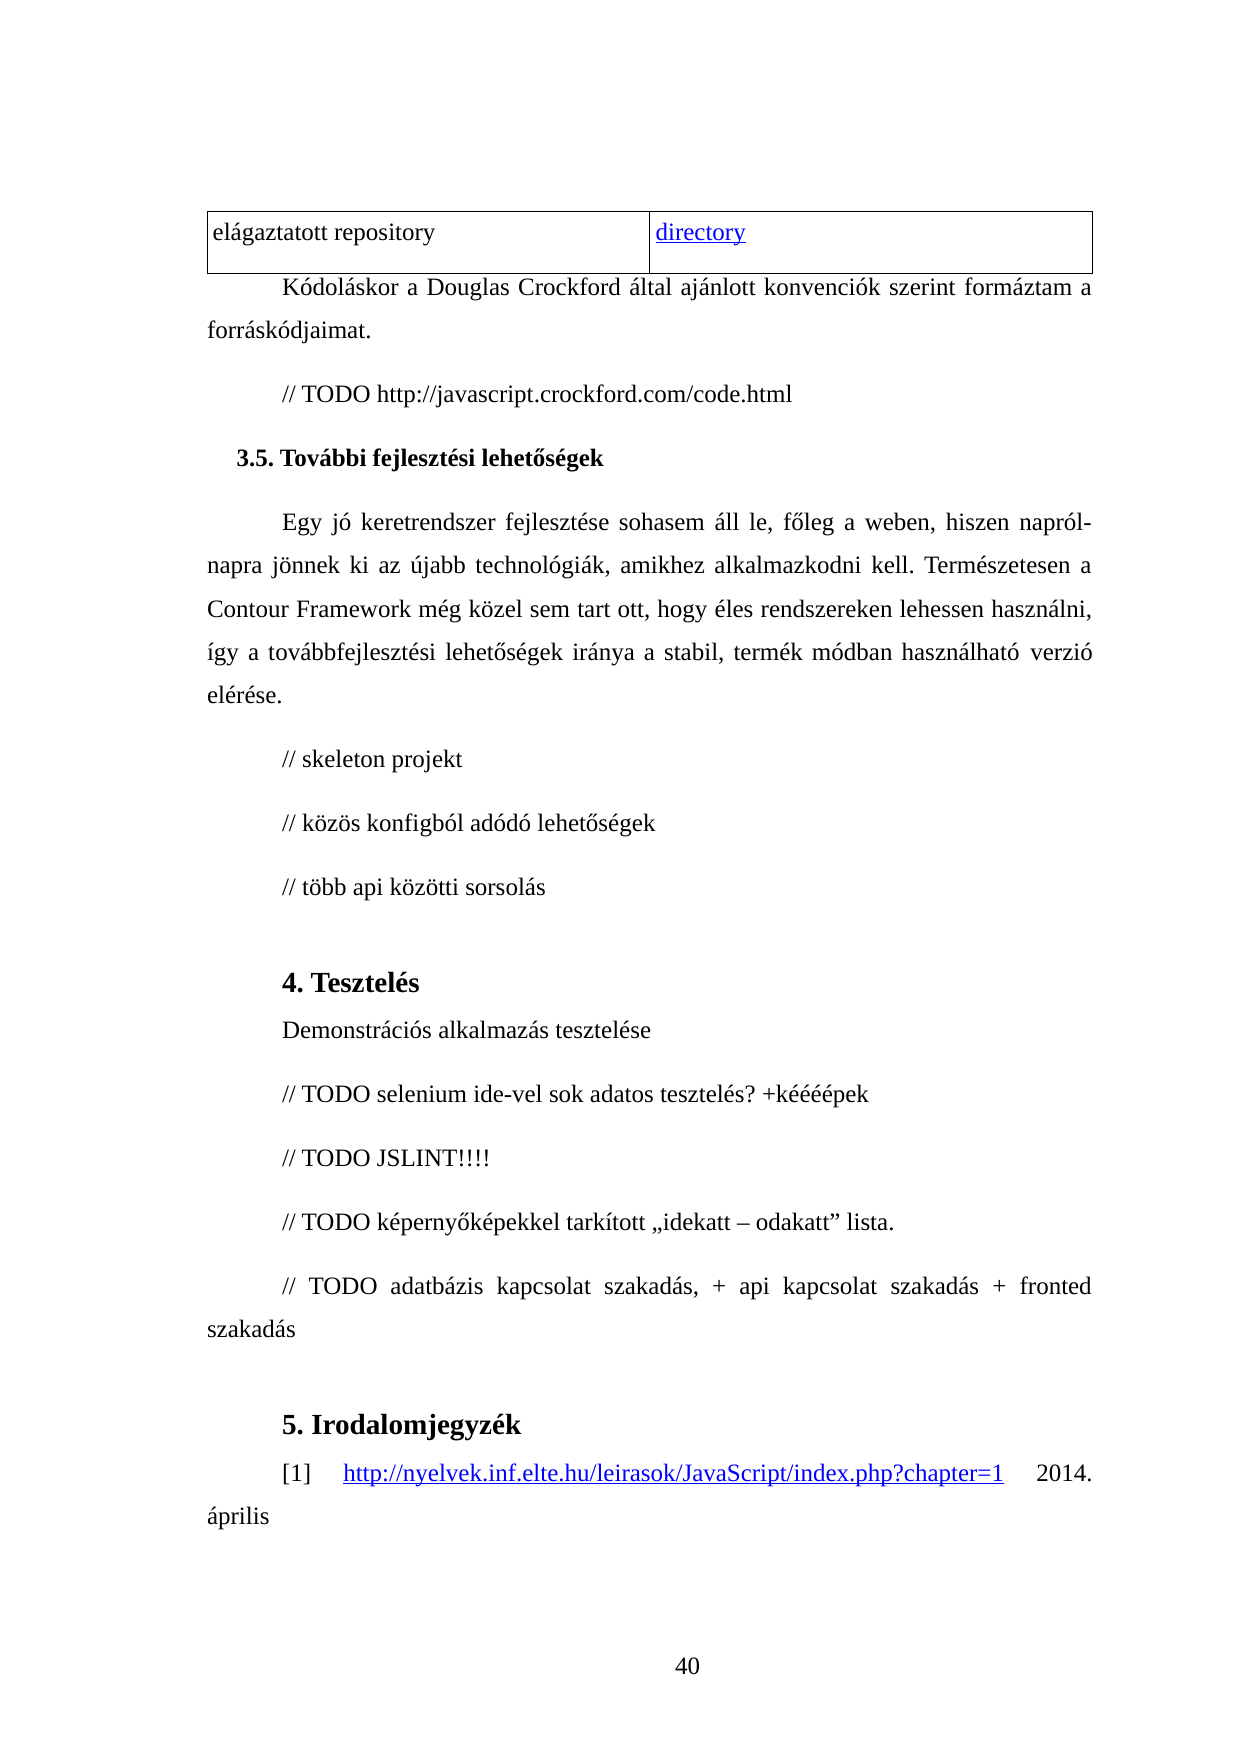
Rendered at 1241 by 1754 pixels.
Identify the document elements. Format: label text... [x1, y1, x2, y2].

subtitle 5. Irodalomjegyzék [207, 1407, 1092, 1441]
table_cell directory [650, 212, 1092, 272]
text Demonstrációs alkalmazás tesztelése [207, 1015, 1092, 1044]
text Egy jó keretrendszer fejlesztése sohasem áll le, főleg a weben, hiszen napról-napra jönnek ki az újabb technológiák, amikhez alkalmazkodni kell. Természetesen a Contour Framework még közel sem tart ott, hogy éles rendszereken lehessen használni, így a továbbfejlesztési lehetőségek iránya a stabil, termék módban használható verzió elérése. [207, 507, 1092, 709]
text // skeleton projekt [207, 744, 1092, 773]
text // közös konfigból adódó lehetőségek [207, 808, 1092, 837]
text // TODO képernyőképekkel tarkított „idekatt – odakatt” lista. [207, 1207, 1092, 1236]
table_cell elágaztatott repository [208, 212, 649, 272]
text // TODO selenium ide-vel sok adatos tesztelés? +kéééépek [207, 1079, 1092, 1108]
subtitle 4. Tesztelés [207, 965, 1092, 998]
subtitle 3.5. További fejlesztési lehetőségek [207, 443, 1092, 472]
text // több api közötti sorsolás [207, 872, 1092, 901]
text // TODO adatbázis kapcsolat szakadás, + api kapcsolat szakadás + fronted szakadás [207, 1271, 1092, 1343]
text // TODO JSLINT!!!! [207, 1143, 1092, 1172]
text Kódoláskor a Douglas Crockford által ajánlott konvenciók szerint formáztam a forráskódjaimat. [207, 274, 1092, 344]
text // TODO http://javascript.crockford.com/code.html [207, 379, 1092, 408]
text [1] http://nyelvek.inf.elte.hu/leirasok/JavaScript/index.php?chapter=1 2014. április [207, 1458, 1092, 1529]
